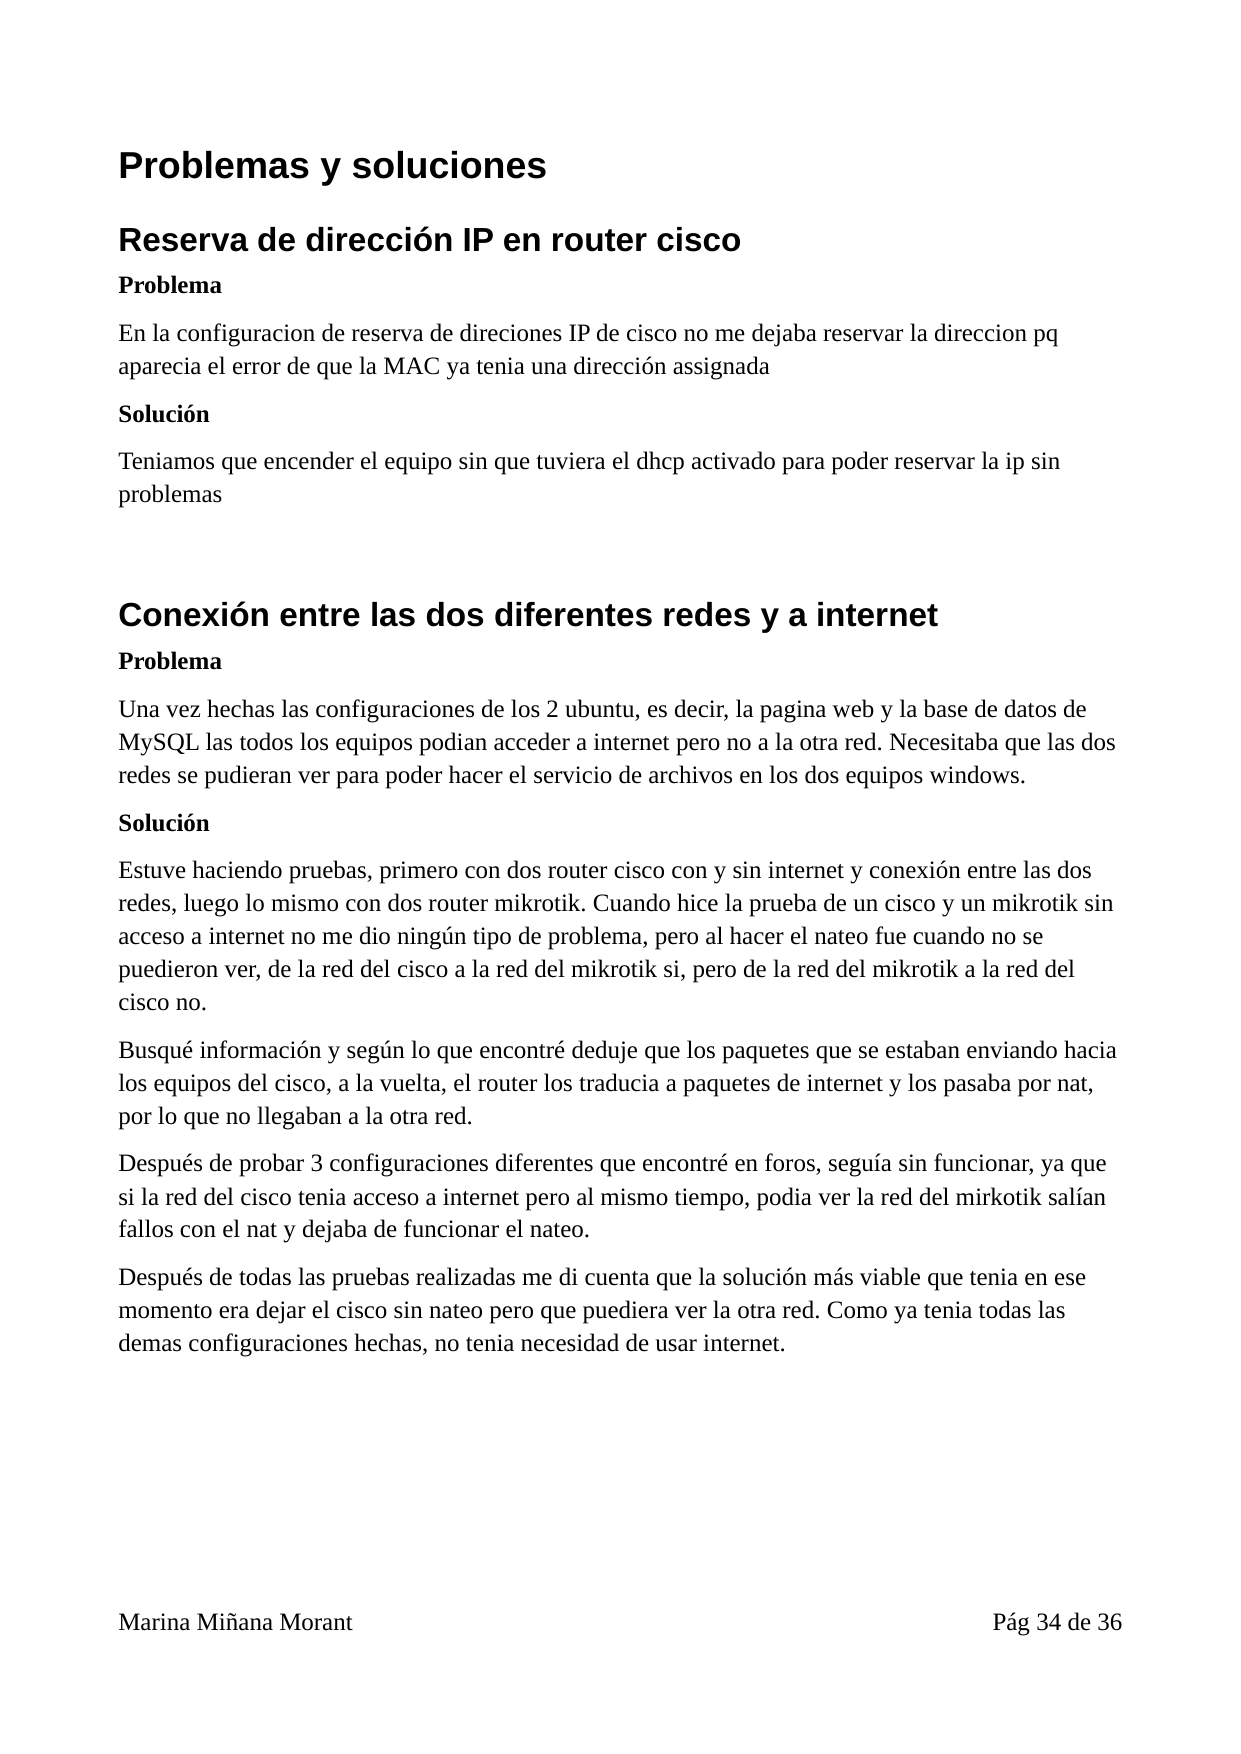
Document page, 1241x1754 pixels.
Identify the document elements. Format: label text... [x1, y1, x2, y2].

text Estuve haciendo pruebas, primero con dos router cisco con y sin internet y conexión entre las dos redes, luego lo mismo con dos router mikrotik. Cuando hice la prueba de un cisco y un mikrotik sin acceso a internet no me dio ningún tipo de problema, pero al hacer el nateo fue cuando no se puedieron ver, de la red del cisco a la red del mikrotik si, pero de la red del mikrotik a la red del cisco no. [118, 855, 1122, 1016]
text Una vez hechas las configuraciones de los 2 ubuntu, es decir, la pagina web y la base de datos de MySQL las todos los equipos podian acceder a internet pero no a la otra red. Necesitaba que las dos redes se pudieran ver para poder hacer el servicio de archivos en los dos equipos windows. [118, 694, 1122, 789]
subtitle Problemas y soluciones [118, 143, 1122, 186]
subtitle Reserva de dirección IP en router cisco [118, 219, 1122, 258]
subtitle Conexión entre las dos diferentes redes y a internet [118, 595, 1122, 634]
text En la configuracion de reserva de direciones IP de cisco no me dejaba reservar la direccion pq aparecia el error de que la MAC ya tenia una dirección assignada [118, 318, 1122, 380]
text Después de todas las pruebas realizadas me di cuenta que la solución más viable que tenia en ese momento era dejar el cisco sin nateo pero que puediera ver la otra red. Como ya tenia todas las demas configuraciones hechas, no tenia necesidad de usar internet. [118, 1262, 1122, 1357]
text Problema [118, 646, 1122, 675]
text Teniamos que encender el equipo sin que tuviera el dhcp activado para poder reservar la ip sin problemas [118, 446, 1122, 508]
text Solución [118, 808, 1122, 836]
text Problema [118, 271, 1122, 299]
text Busqué información y según lo que encontré deduje que los paquetes que se estaban enviando hacia los equipos del cisco, a la vuelta, el router los traducia a paquetes de internet y los pasaba por nat, por lo que no llegaban a la otra red. [118, 1035, 1122, 1130]
text Solución [118, 399, 1122, 427]
text Después de probar 3 configuraciones diferentes que encontré en foros, seguía sin funcionar, ya que si la red del cisco tenia acceso a internet pero al mismo tiempo, podia ver la red del mirkotik salían fallos con el nat y dejaba de funcionar el nateo. [118, 1148, 1122, 1243]
